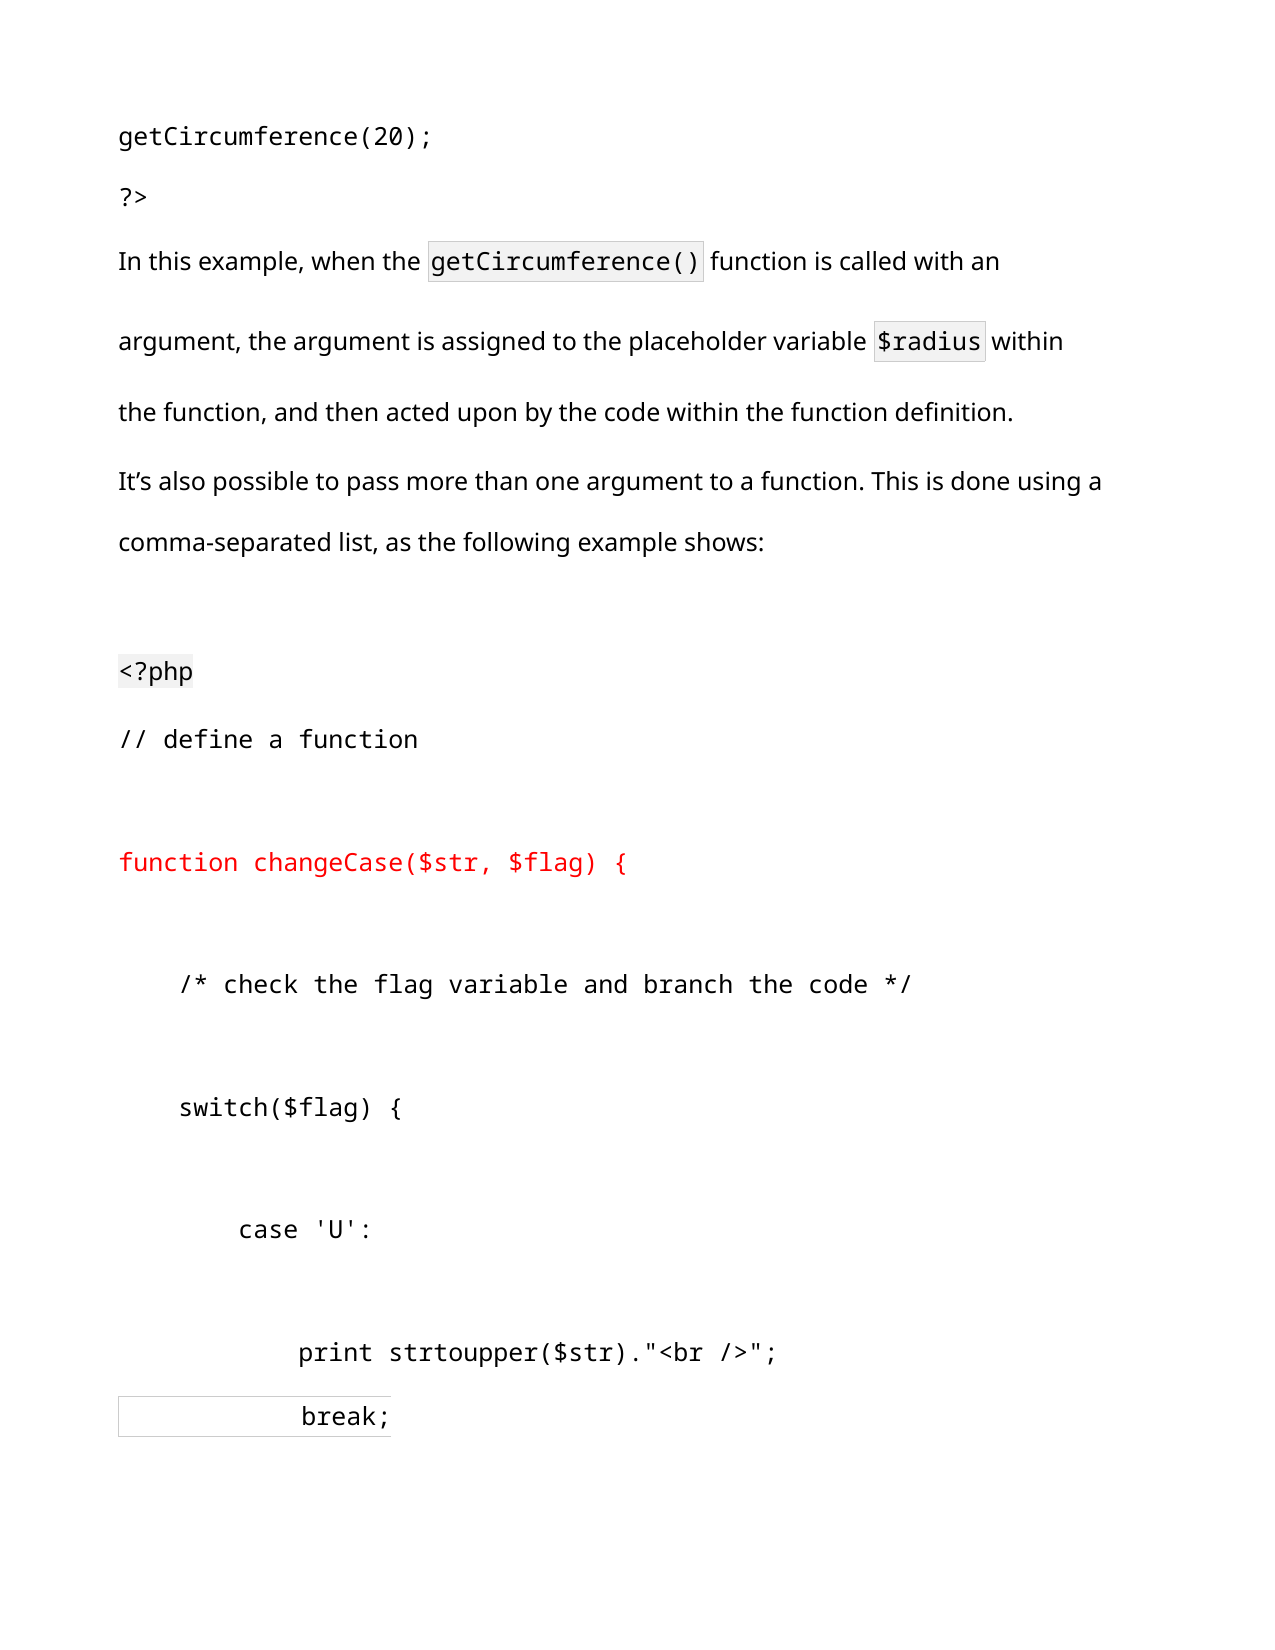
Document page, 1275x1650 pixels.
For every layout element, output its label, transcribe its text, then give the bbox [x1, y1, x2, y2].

text It’s also possible to pass more than one argument to a function. This is done using a comma-separated list, as the following example shows: [118, 463, 1157, 558]
text In this example, when the getCircumference() function is called with an argument, the argument is assigned to the placeholder variable $radius within the function, and then acted upon by the code within the function definition. [118, 241, 1157, 429]
text getCircumference(20); [118, 118, 1157, 152]
text ?> [118, 179, 1157, 213]
text break; [118, 1396, 1157, 1508]
text // define a function function changeCase($str, $flag) { /* check the flag variable and branch the code */ switch($flag) { case 'U': print strtoupper($str)."<br />"; [118, 722, 1157, 1368]
text <?php [118, 586, 1157, 688]
